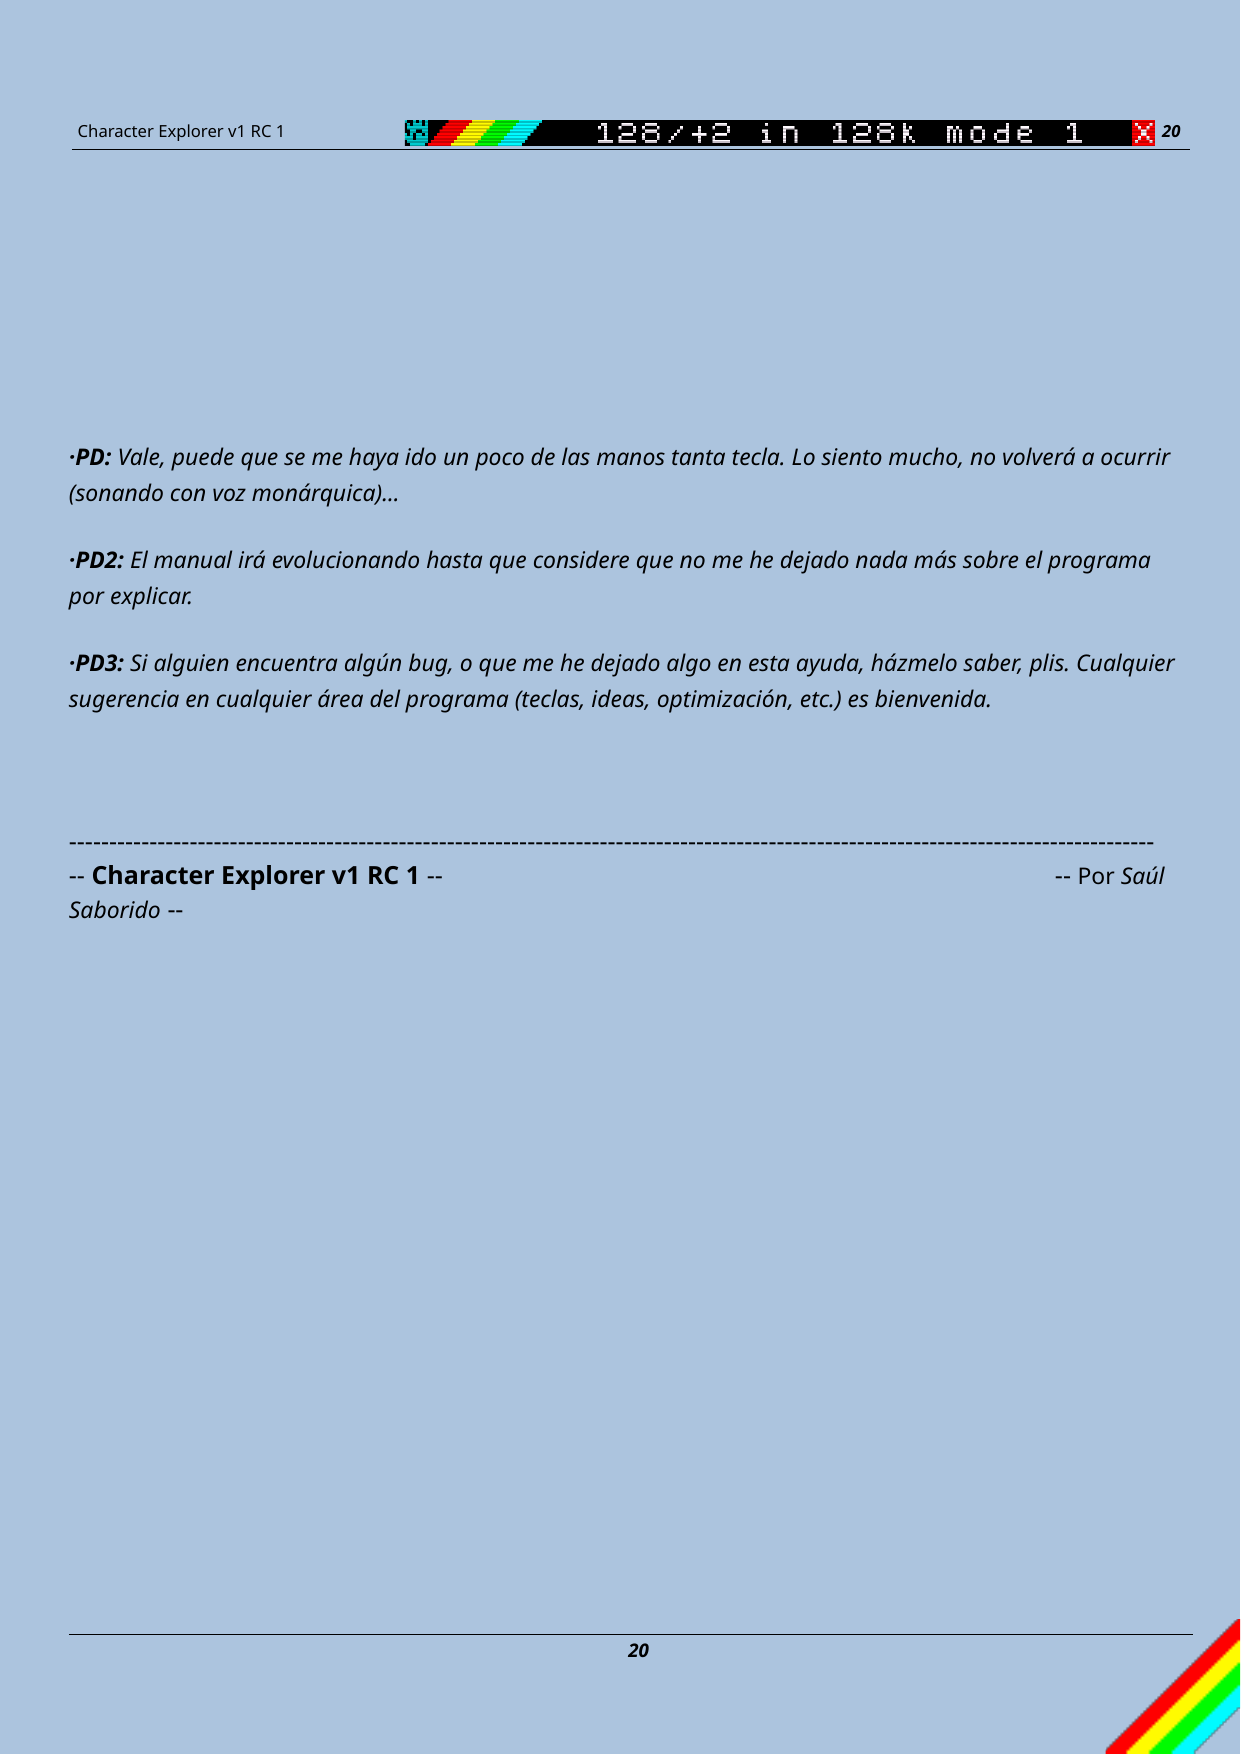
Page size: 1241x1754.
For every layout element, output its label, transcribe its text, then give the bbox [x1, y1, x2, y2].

text -- Character Explorer v1 RC 1 -- -- Por Saúl Saborido -- [69, 858, 1193, 926]
picture [404, 120, 1155, 146]
text ·PD3: Si alguien encuentra algún bug, o que me he dejado algo en esta ayuda, házmelo saber, plis. Cualquier sugerencia en cualquier área del programa (teclas, ideas, optimización, etc.) es bienvenida. [69, 647, 1193, 714]
text ·PD2: El manual irá evolucionando hasta que considere que no me he dejado nada más sobre el programa por explicar. [69, 544, 1193, 611]
picture [1105, 1619, 1241, 1754]
text ·PD: Vale, puede que se me haya ido un poco de las manos tanta tecla. Lo siento mucho, no volverá a ocurrir (sonando con voz monárquica)... [69, 441, 1193, 508]
text --------------------------------------------------------------------------------------------------------------------------------------- [69, 824, 1193, 858]
